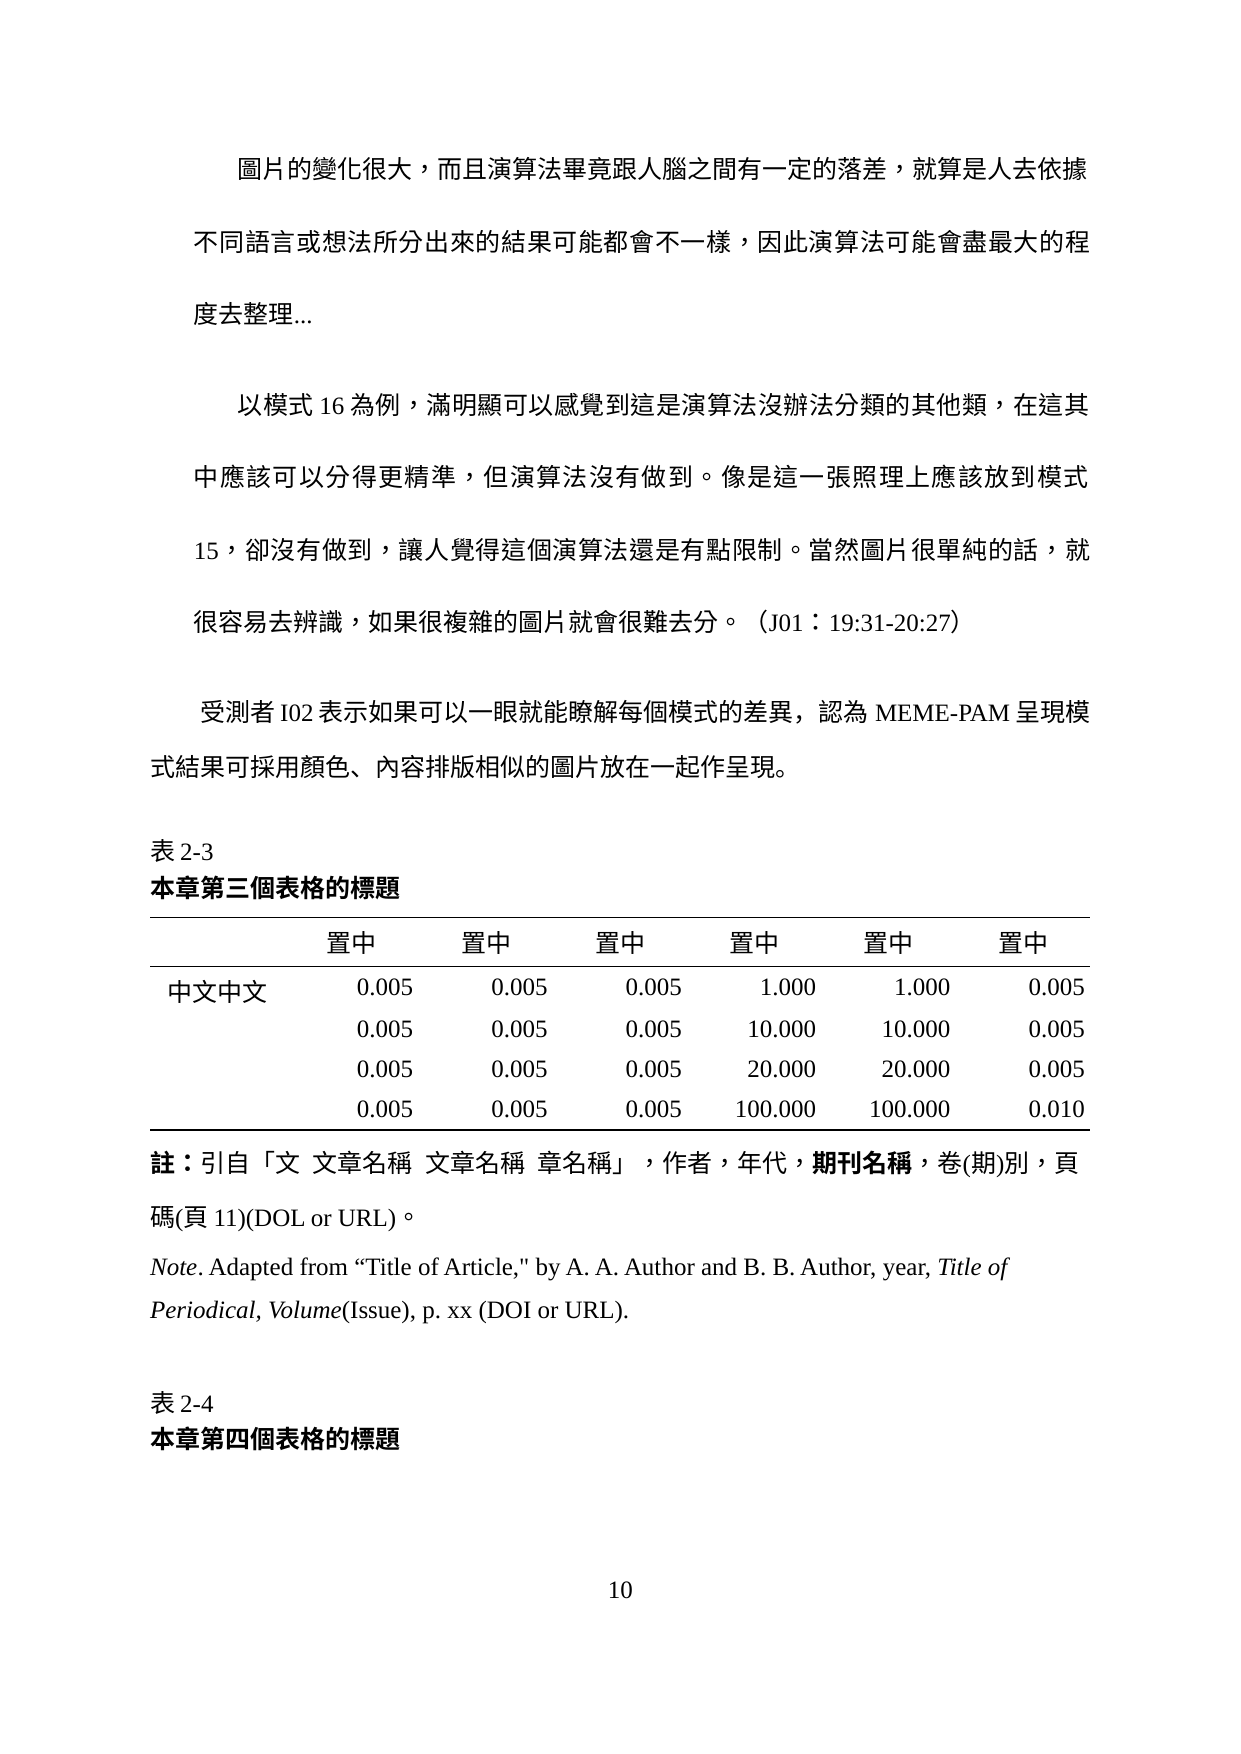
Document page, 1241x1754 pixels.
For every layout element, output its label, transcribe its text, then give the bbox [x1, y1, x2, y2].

table_cell 0.005 [419, 1089, 553, 1129]
table_cell 0.010 [956, 1089, 1090, 1129]
table_header 置中 [553, 918, 687, 966]
table_cell 0.005 [956, 1049, 1090, 1089]
table_cell 0.005 [284, 967, 418, 1007]
table_cell 1.000 [821, 967, 956, 1007]
table_cell 0.005 [553, 1049, 687, 1089]
text 以模式16為例，滿明顯可以感覺到這是演算法沒辦法分類的其他類，在這其中應該可以分得更精準，但演算法沒有做到。像是這一張照理上應該放到模式15，卻沒有做到，讓人覺得這個演算法還是有點限制。當然圖片很單純的話，就很容易去辨識，如果很複雜的圖片就會很難去分。（J01：19:31-20:27） [194, 385, 1090, 639]
text 表2-4 本章第四個表格的標題 [150, 1383, 1090, 1456]
table_header 置中 [284, 918, 418, 966]
table_cell 1.000 [687, 967, 821, 1007]
table_cell 10.000 [687, 1007, 821, 1049]
table_cell 0.005 [419, 1007, 553, 1049]
table_cell 20.000 [687, 1049, 821, 1089]
table_header 置中 [956, 918, 1090, 966]
table_cell 0.005 [284, 1089, 418, 1129]
table_cell 0.005 [284, 1049, 418, 1089]
text 註：引自「文 文章名稱 文章名稱 章名稱」，作者，年代，期刊名稱，卷(期)別，頁碼(頁11)(DOL or URL)。 [150, 1143, 1090, 1234]
table_header 置中 [419, 918, 553, 966]
table_header 置中 [821, 918, 956, 966]
table_cell 0.005 [956, 1007, 1090, 1049]
text Note. Adapted from “Title of Article," by A. A. Author and B. B. Author, year, Title of Periodical, Volume(Issue), p. xx (DOI or URL). [150, 1252, 1090, 1324]
text 受測者I02表示如果可以一眼就能瞭解每個模式的差異，認為MEME-PAM呈現模式結果可採用顏色、內容排版相似的圖片放在一起作呈現。 [150, 693, 1090, 783]
table_cell 中文中文 [150, 967, 284, 1129]
table_cell 0.005 [553, 967, 687, 1007]
table_cell 0.005 [419, 1049, 553, 1089]
text 圖片的變化很大，而且演算法畢竟跟人腦之間有一定的落差，就算是人去依據不同語言或想法所分出來的結果可能都會不一樣，因此演算法可能會盡最大的程度去整理... [194, 150, 1090, 331]
text 表2-3 本章第三個表格的標題 [150, 832, 1090, 904]
table_cell 0.005 [553, 1089, 687, 1129]
table_cell 0.005 [284, 1007, 418, 1049]
table_cell 0.005 [956, 967, 1090, 1007]
table_cell 100.000 [821, 1089, 956, 1129]
table_cell 20.000 [821, 1049, 956, 1089]
table_cell 10.000 [821, 1007, 956, 1049]
table_header 置中 [687, 918, 821, 966]
table_cell 0.005 [553, 1007, 687, 1049]
table_cell 100.000 [687, 1089, 821, 1129]
table_cell 0.005 [419, 967, 553, 1007]
table_header [150, 918, 284, 966]
